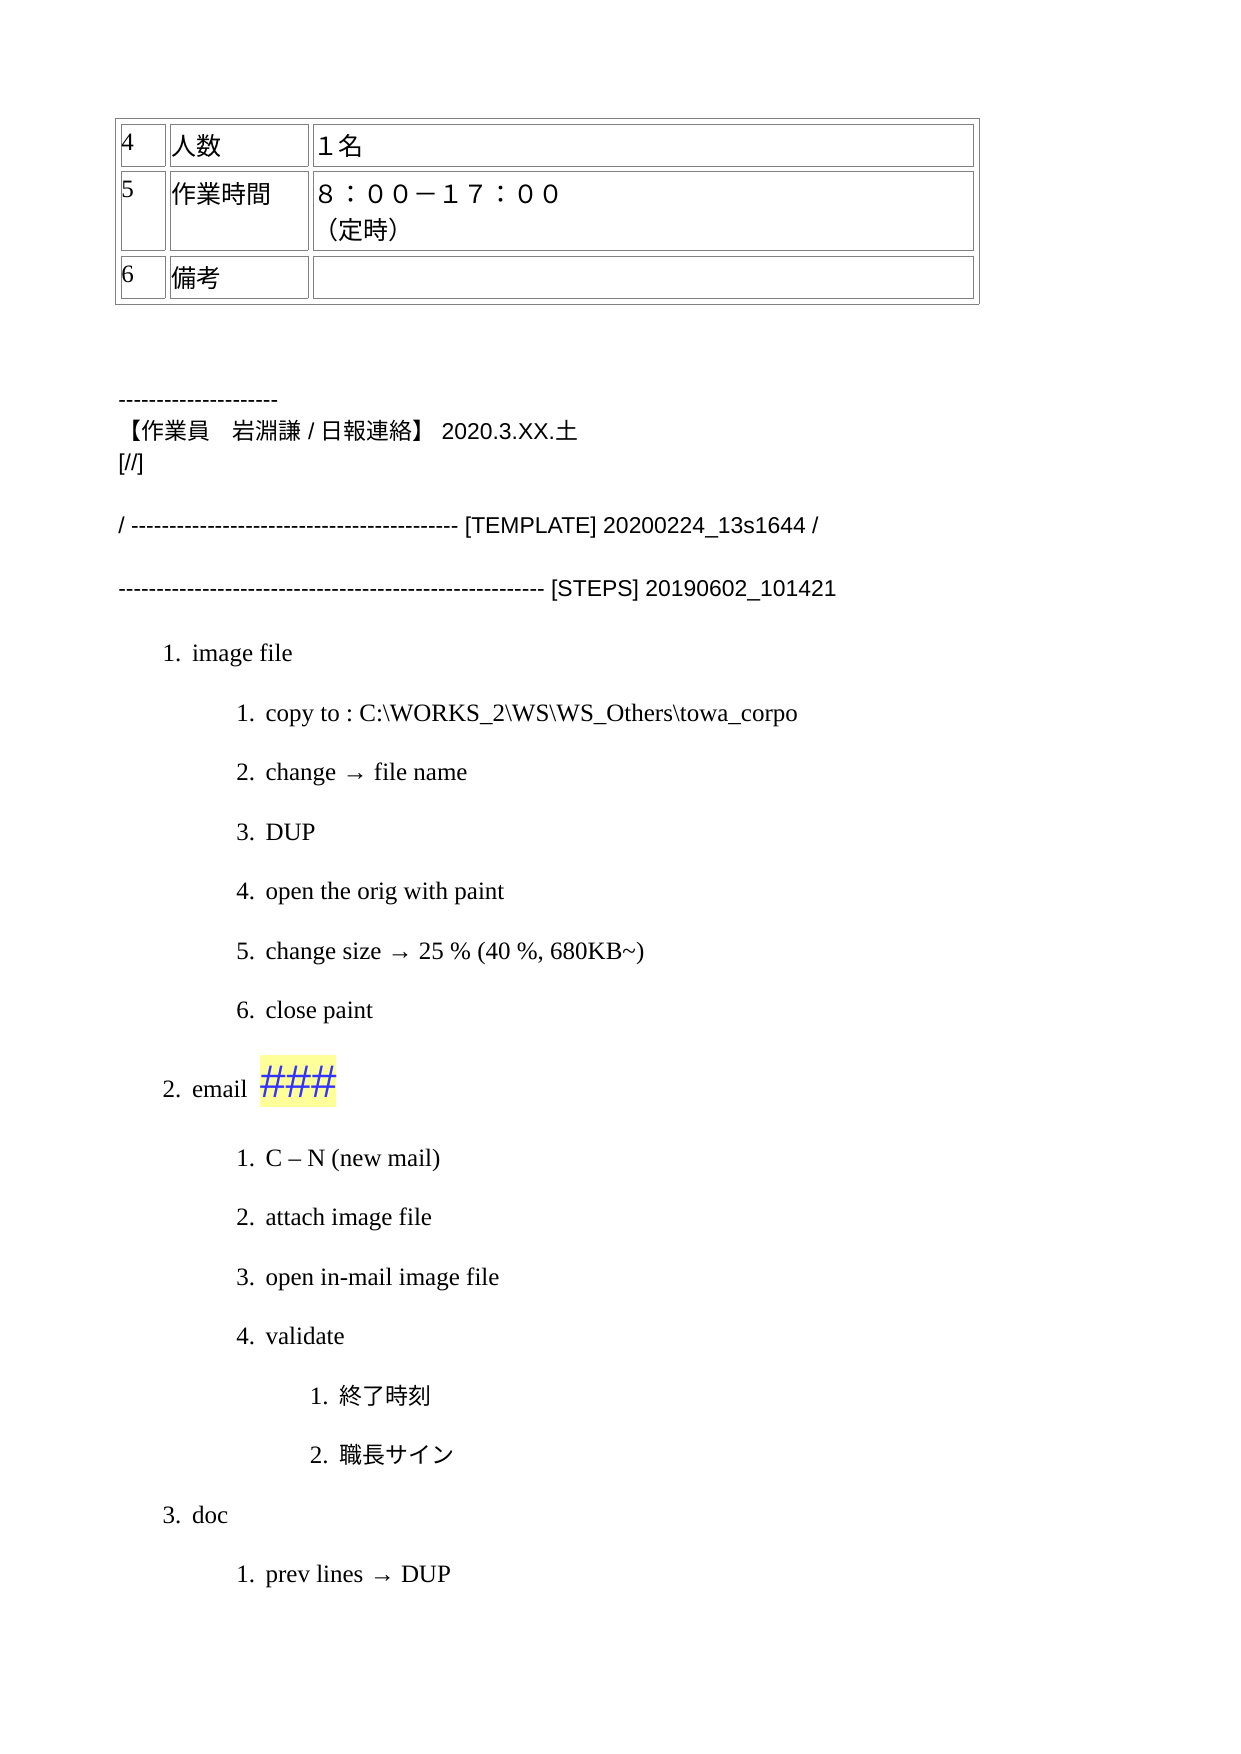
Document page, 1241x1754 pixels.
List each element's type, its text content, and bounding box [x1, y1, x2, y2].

list attach image file [236, 1202, 1122, 1231]
list open in-mail image file [236, 1262, 1122, 1291]
list DUP [236, 817, 1122, 846]
list email ### [162, 1055, 1122, 1107]
list change size → 25 % (40 %, 680KB~) [236, 936, 1122, 964]
table_cell ８：００－１７：００ （定時） [310, 166, 976, 250]
list change → file name [236, 757, 1122, 786]
list doc [162, 1500, 1122, 1528]
table_cell [310, 250, 976, 298]
list close paint [236, 995, 1122, 1024]
list open the orig with paint [236, 876, 1122, 905]
list prev lines → DUP [236, 1559, 1122, 1588]
list copy to : C:\WORKS_2\WS\WS_Others\towa_corpo [236, 698, 1122, 727]
text 【作業員 岩淵謙 / 日報連絡】 2020.3.XX.土 [118, 418, 1122, 444]
table_cell 4 [118, 119, 168, 166]
table_cell 5 [118, 166, 168, 250]
text --------------------- [118, 386, 1122, 412]
list image file [162, 638, 1122, 667]
list validate [236, 1321, 1122, 1350]
table_cell [314, 257, 973, 298]
text [//] [118, 449, 1122, 476]
list 終了時刻 [309, 1381, 1122, 1409]
table_cell 人数 [168, 119, 310, 166]
table_cell 作業時間 [168, 166, 310, 250]
table_cell 備考 [168, 250, 310, 298]
list C – N (new mail) [236, 1143, 1122, 1172]
text / ------------------------------------------- [TEMPLATE] 20200224_13s1644 / [118, 512, 1122, 539]
text -------------------------------------------------------- [STEPS] 20190602_101421 [118, 575, 1122, 602]
list 職長サイン [309, 1440, 1122, 1469]
table_cell 6 [118, 250, 168, 298]
table_cell １名 [310, 119, 976, 166]
